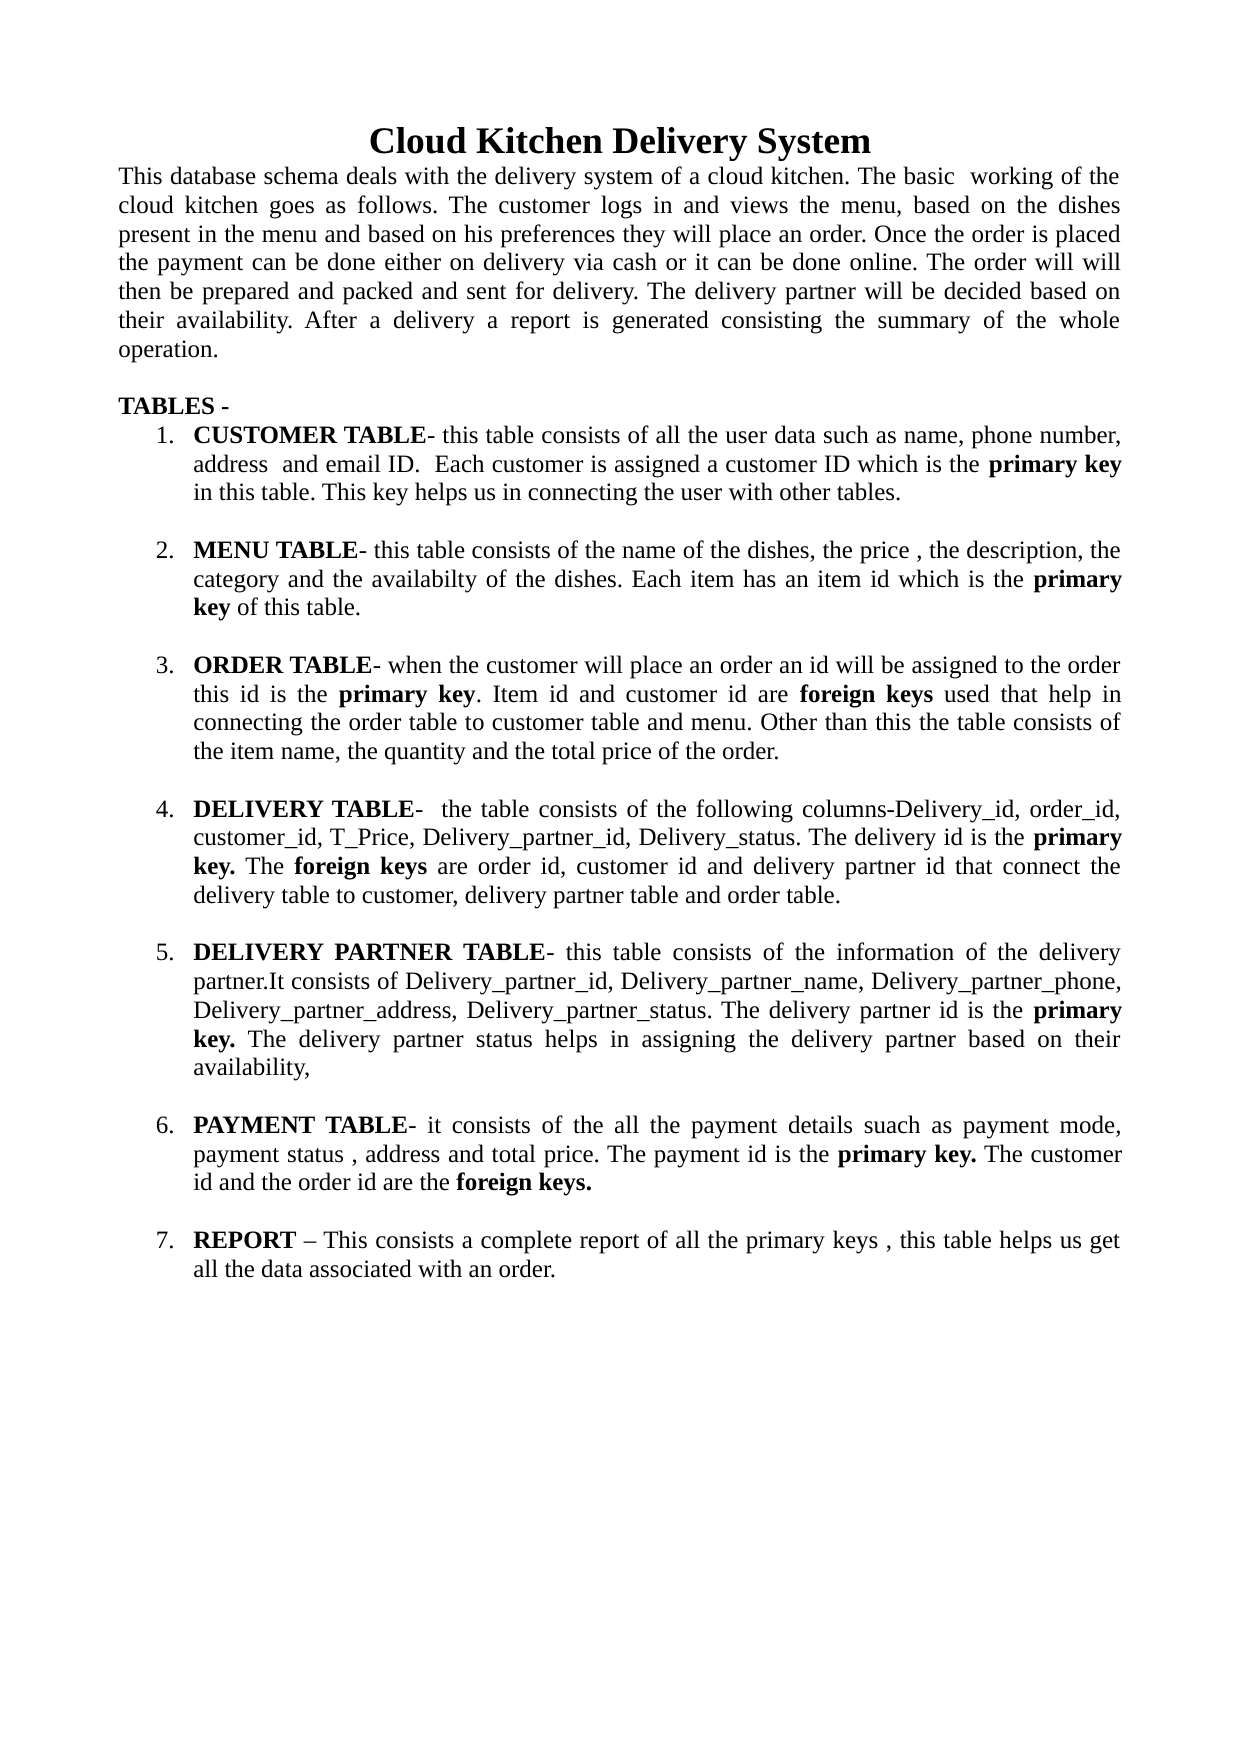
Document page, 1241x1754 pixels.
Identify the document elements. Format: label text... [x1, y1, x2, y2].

list CUSTOMER TABLE- this table consists of all the user data such as name, phone number, address and email ID. Each customer is assigned a customer ID which is the primary key in this table. This key helps us in connecting the user with other tables. [156, 420, 1122, 506]
list PAYMENT TABLE- it consists of the all the payment details suach as payment mode, payment status , address and total price. The payment id is the primary key. The customer id and the order id are the foreign keys. [156, 1110, 1122, 1196]
list DELIVERY PARTNER TABLE- this table consists of the information of the delivery partner.It consists of Delivery_partner_id, Delivery_partner_name, Delivery_partner_phone, Delivery_partner_address, Delivery_partner_status. The delivery partner id is the primary key. The delivery partner status helps in assigning the delivery partner based on their availability, [156, 937, 1122, 1081]
list REPORT – This consists a complete report of all the primary keys , this table helps us get all the data associated with an order. [156, 1225, 1122, 1282]
text TABLES - [118, 391, 1122, 420]
list ORDER TABLE- when the customer will place an order an id will be assigned to the order this id is the primary key. Item id and customer id are foreign keys used that help in connecting the order table to customer table and menu. Other than this the table consists of the item name, the quantity and the total price of the order. [156, 650, 1122, 765]
text Cloud Kitchen Delivery System [118, 118, 1122, 161]
text This database schema deals with the delivery system of a cloud kitchen. The basic working of the cloud kitchen goes as follows. The customer logs in and views the menu, based on the dishes present in the menu and based on his preferences they will place an order. Once the order is placed the payment can be done either on delivery via cash or it can be done online. The order will will then be prepared and packed and sent for delivery. The delivery partner will be decided based on their availability. After a delivery a report is generated consisting the summary of the whole operation. [118, 161, 1122, 362]
list DELIVERY TABLE- the table consists of the following columns-Delivery_id, order_id, customer_id, T_Price, Delivery_partner_id, Delivery_status. The delivery id is the primary key. The foreign keys are order id, customer id and delivery partner id that connect the delivery table to customer, delivery partner table and order table. [156, 794, 1122, 909]
list MENU TABLE- this table consists of the name of the dishes, the price , the description, the category and the availabilty of the dishes. Each item has an item id which is the primary key of this table. [156, 535, 1122, 621]
